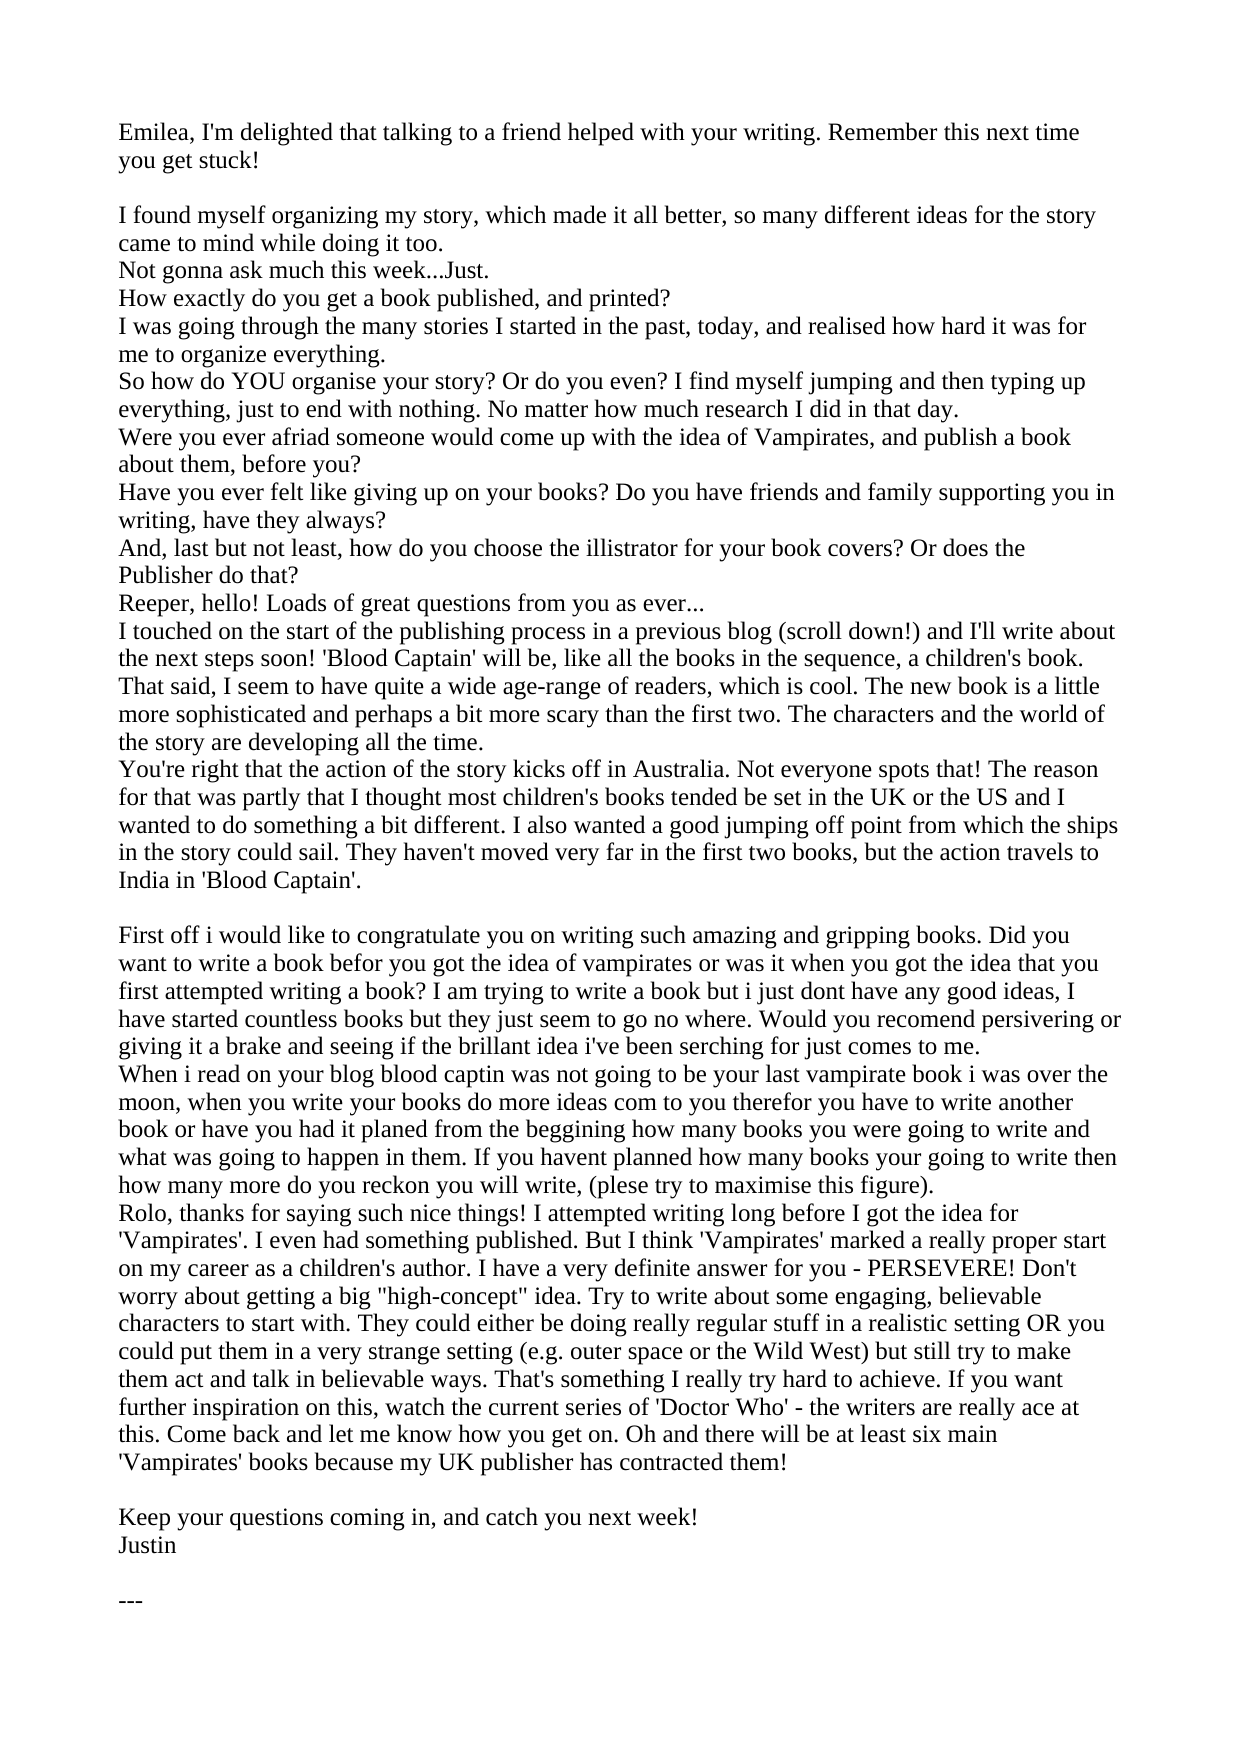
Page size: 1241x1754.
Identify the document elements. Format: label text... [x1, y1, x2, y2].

text First off i would like to congratulate you on writing such amazing and gripping books. Did you want to write a book befor you got the idea of vampirates or was it when you got the idea that you first attempted writing a book? I am trying to write a book but i just dont have any good ideas, I have started countless books but they just seem to go no where. Would you recomend persivering or giving it a brake and seeing if the brillant idea i've been serching for just comes to me. [118, 922, 1122, 1060]
text I touched on the start of the publishing process in a previous blog (scroll down!) and I'll write about the next steps soon! 'Blood Captain' will be, like all the books in the sequence, a children's book. That said, I seem to have quite a wide age-range of readers, which is cool. The new book is a little more sophisticated and perhaps a bit more scary than the first two. The characters and the world of the story are developing all the time. [118, 617, 1122, 755]
text You're right that the action of the story kicks off in Australia. Not everyone spots that! The reason for that was partly that I thought most children's books tended be set in the UK or the US and I wanted to do something a bit different. I also wanted a good jumping off point from which the ships in the story could sail. They haven't moved very far in the first two books, but the action travels to India in 'Blood Captain'. [118, 755, 1122, 894]
text I found myself organizing my story, which made it all better, so many different ideas for the story came to mind while doing it too. [118, 201, 1122, 257]
text Reeper, hello! Loads of great questions from you as ever... [118, 589, 1122, 617]
text And, last but not least, how do you choose the illistrator for your book covers? Or does the Publisher do that? [118, 534, 1122, 589]
text Have you ever felt like giving up on your books? Do you have friends and family supporting you in writing, have they always? [118, 478, 1122, 534]
text Rolo, thanks for saying such nice things! I attempted writing long before I got the idea for 'Vampirates'. I even had something published. But I think 'Vampirates' marked a really proper start on my career as a children's author. I have a very definite answer for you - PERSEVERE! Don't worry about getting a big "high-concept" idea. Try to write about some engaging, believable characters to start with. They could either be doing really regular stuff in a realistic setting OR you could put them in a very strange setting (e.g. outer space or the Wild West) but still try to make them act and talk in believable ways. That's something I really try hard to achieve. If you want further inspiration on this, watch the current series of 'Doctor Who' - the writers are really ace at this. Come back and let me know how you get on. Oh and there will be at least six main 'Vampirates' books because my UK publisher has contracted them! [118, 1199, 1122, 1476]
text Keep your questions coming in, and catch you next week! [118, 1503, 1122, 1531]
text Justin [118, 1531, 1122, 1559]
text How exactly do you get a book published, and printed? [118, 284, 1122, 312]
text --- [118, 1587, 1122, 1614]
text I was going through the many stories I started in the past, today, and realised how hard it was for me to organize everything. [118, 312, 1122, 367]
text Emilea, I'm delighted that talking to a friend helped with your writing. Remember this next time you get stuck! [118, 118, 1122, 173]
text Not gonna ask much this week...Just. [118, 257, 1122, 284]
text So how do YOU organise your story? Or do you even? I find myself jumping and then typing up everything, just to end with nothing. No matter how much research I did in that day. [118, 367, 1122, 423]
text Were you ever afriad someone would come up with the idea of Vampirates, and publish a book about them, before you? [118, 423, 1122, 478]
text When i read on your blog blood captin was not going to be your last vampirate book i was over the moon, when you write your books do more ideas com to you therefor you have to write another book or have you had it planed from the beggining how many books you were going to write and what was going to happen in them. If you havent planned how many books your going to write then how many more do you reckon you will write, (plese try to maximise this figure). [118, 1060, 1122, 1199]
